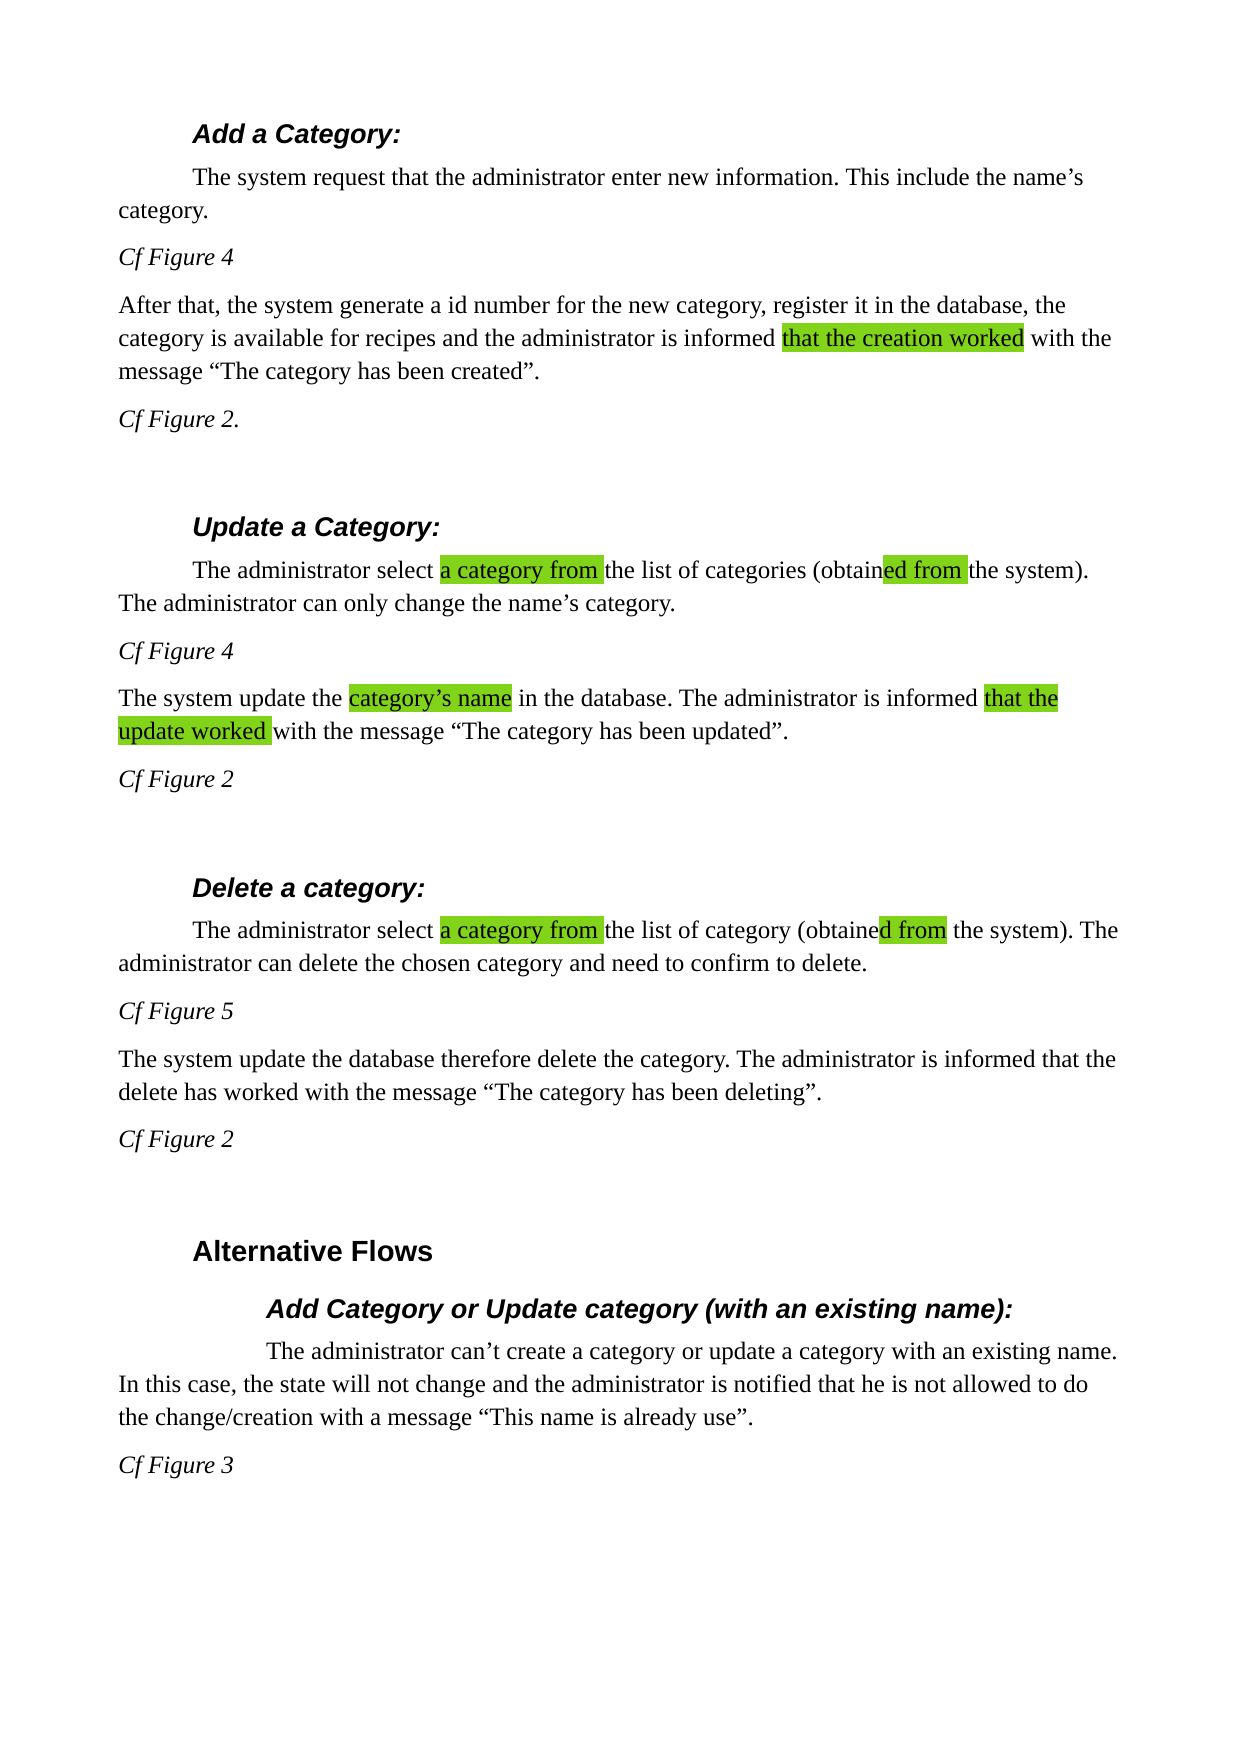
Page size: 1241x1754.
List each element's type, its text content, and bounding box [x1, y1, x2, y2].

text The administrator select a category from the list of categories (obtained from the system). The administrator can only change the name’s category. [118, 555, 1122, 617]
subtitle Delete a category: [118, 872, 1122, 903]
subtitle Add Category or Update category (with an existing name): [118, 1293, 1122, 1324]
text The administrator select a category from the list of category (obtained from the system). The administrator can delete the chosen category and need to confirm to delete. [118, 916, 1122, 977]
text The administrator can’t create a category or update a category with an existing name. In this case, the state will not change and the administrator is notified that he is not allowed to do the change/creation with a message “This name is already use”. [118, 1336, 1122, 1431]
text After that, the system generate a id number for the new category, register it in the database, the category is available for recipes and the administrator is informed that the creation worked with the message “The category has been created”. [118, 290, 1122, 385]
text Cf Figure 4 [118, 636, 1122, 664]
text Cf Figure 3 [118, 1450, 1122, 1479]
text The system request that the administrator enter new information. This include the name’s category. [118, 162, 1122, 224]
text The system update the database therefore delete the category. The administrator is informed that the delete has worked with the message “The category has been deleting”. [118, 1044, 1122, 1106]
text Cf Figure 5 [118, 996, 1122, 1025]
text The system update the category’s name in the database. The administrator is informed that the update worked with the message “The category has been updated”. [118, 683, 1122, 745]
text Cf Figure 2 [118, 764, 1122, 793]
subtitle Alternative Flows [118, 1234, 1122, 1268]
text Cf Figure 4 [118, 242, 1122, 271]
subtitle Update a Category: [118, 511, 1122, 543]
text Cf Figure 2. [118, 404, 1122, 432]
subtitle Add a Category: [118, 118, 1122, 149]
text Cf Figure 2 [118, 1124, 1122, 1153]
